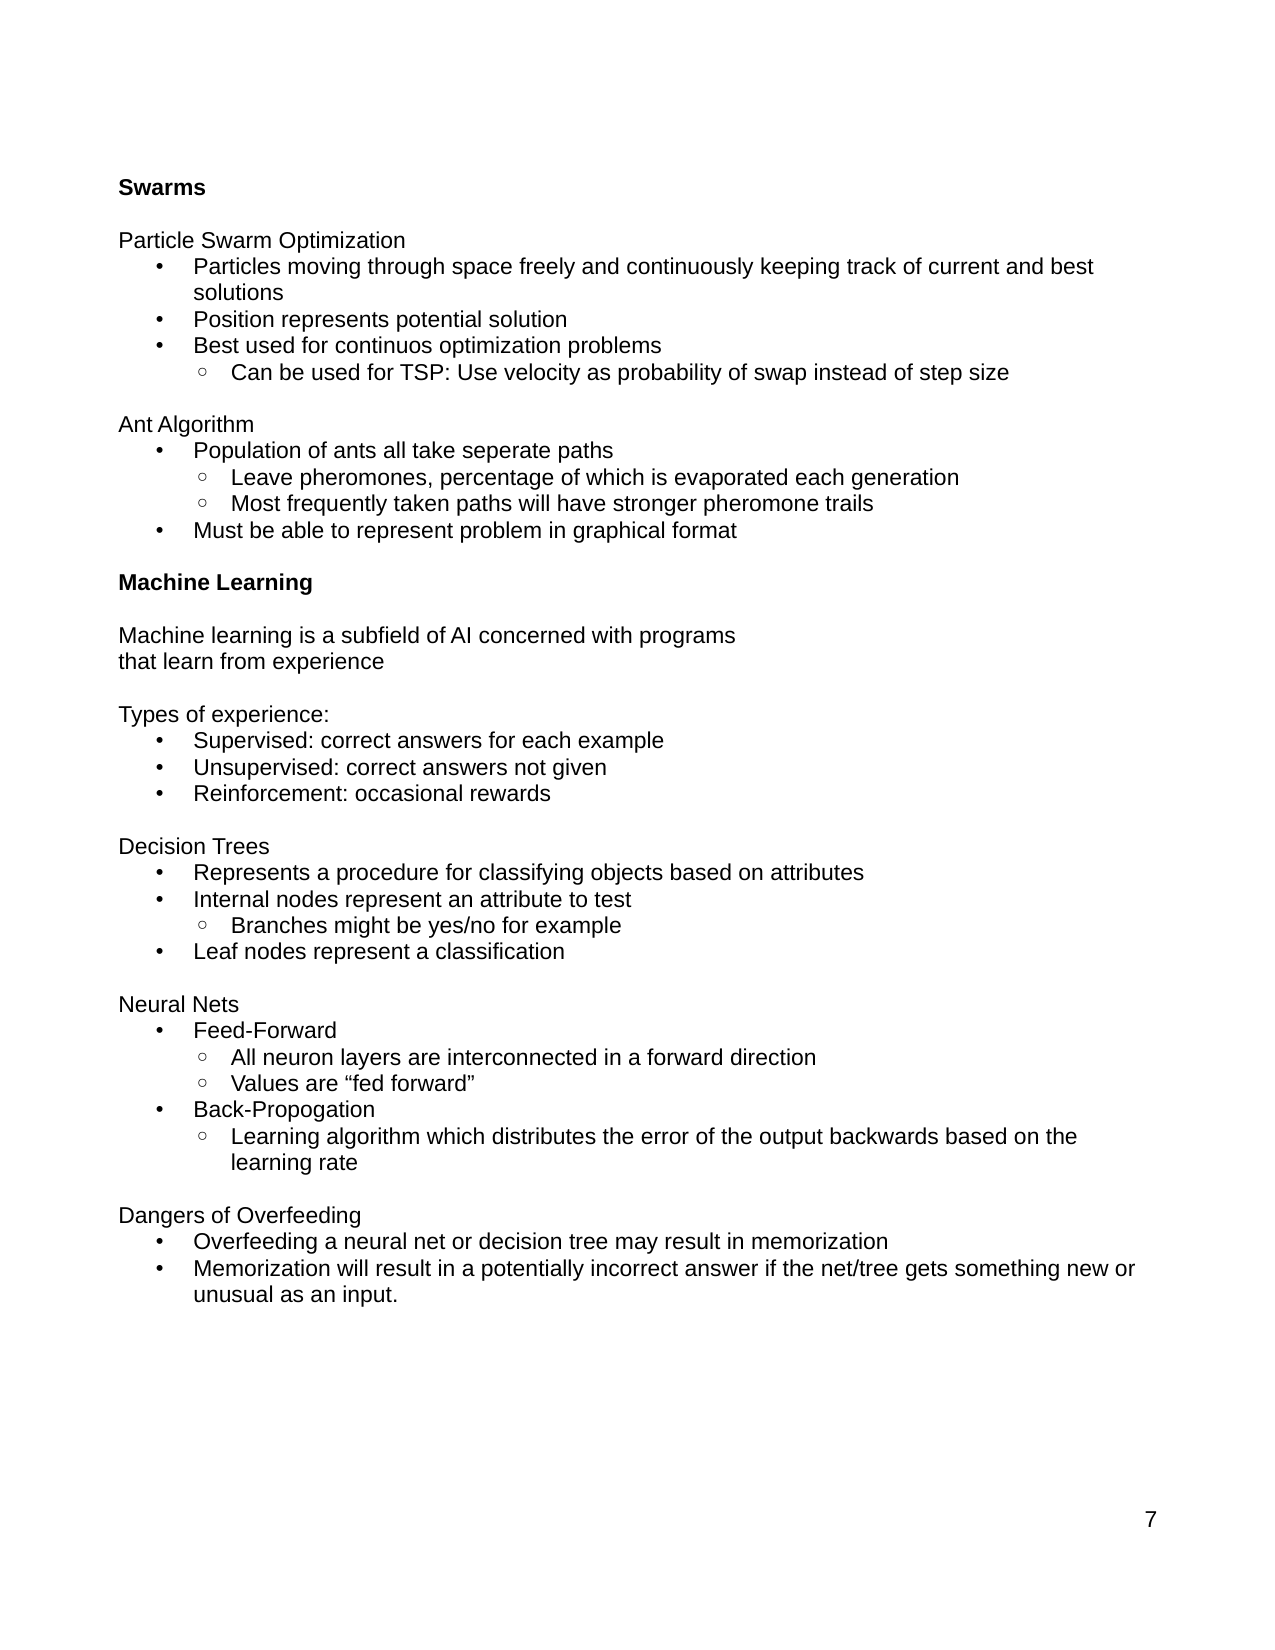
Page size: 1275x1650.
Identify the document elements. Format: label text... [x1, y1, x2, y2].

list Position represents potential solution [156, 306, 1157, 332]
text Ant Algorithm [118, 411, 1157, 437]
list Back-Propogation [156, 1096, 1157, 1123]
list Best used for continuos optimization problems [156, 332, 1157, 358]
text Particle Swarm Optimization [118, 227, 1157, 253]
list Supervised: correct answers for each example [156, 727, 1157, 754]
text Swarms [118, 174, 1157, 200]
text Neural Nets [118, 991, 1157, 1017]
text that learn from experience [118, 648, 1157, 675]
list All neuron layers are interconnected in a forward direction [193, 1044, 1157, 1070]
list Branches might be yes/no for example [193, 912, 1157, 938]
list Population of ants all take seperate paths [156, 437, 1157, 464]
list Unsupervised: correct answers not given [156, 754, 1157, 780]
list Represents a procedure for classifying objects based on attributes [156, 859, 1157, 886]
text Decision Trees [118, 833, 1157, 859]
list Internal nodes represent an attribute to test [156, 886, 1157, 912]
list Must be able to represent problem in graphical format [156, 517, 1157, 543]
text Machine Learning [118, 569, 1157, 596]
text Machine learning is a subfield of AI concerned with programs [118, 622, 1157, 648]
list Most frequently taken paths will have stronger pheromone trails [193, 490, 1157, 517]
list Particles moving through space freely and continuously keeping track of current and best solutions [156, 253, 1157, 306]
list Leaf nodes represent a classification [156, 938, 1157, 964]
list Leave pheromones, percentage of which is evaporated each generation [193, 464, 1157, 490]
list Reinforcement: occasional rewards [156, 780, 1157, 806]
list Values are “fed forward” [193, 1070, 1157, 1096]
list Learning algorithm which distributes the error of the output backwards based on the learning rate [193, 1123, 1157, 1175]
list Can be used for TSP: Use velocity as probability of swap instead of step size [193, 358, 1157, 385]
list Overfeeding a neural net or decision tree may result in memorization [156, 1228, 1157, 1254]
list Memorization will result in a potentially incorrect answer if the net/tree gets something new or unusual as an input. [156, 1254, 1157, 1307]
text Dangers of Overfeeding [118, 1202, 1157, 1228]
text Types of experience: [118, 701, 1157, 727]
list Feed-Forward [156, 1017, 1157, 1044]
